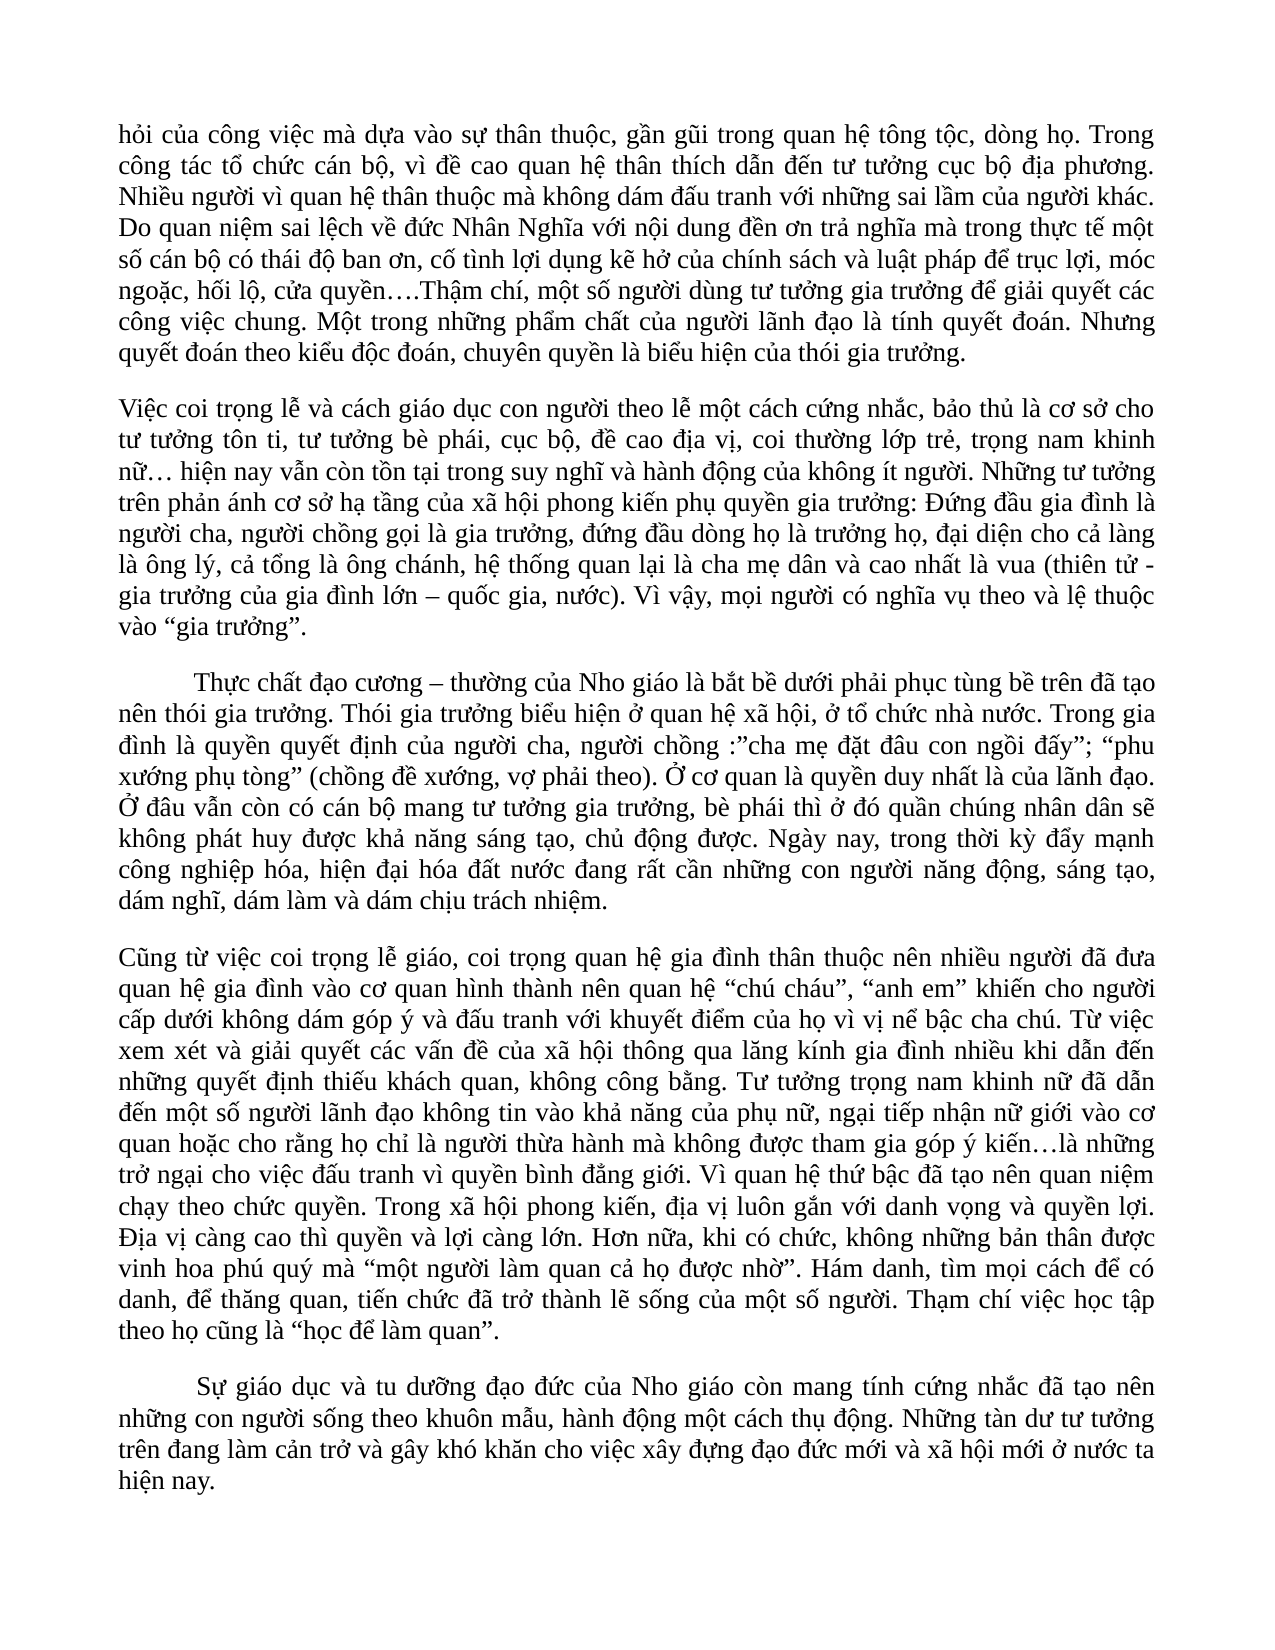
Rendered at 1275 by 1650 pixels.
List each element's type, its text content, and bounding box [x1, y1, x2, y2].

text Việc coi trọng lễ và cách giáo dục con người theo lễ một cách cứng nhắc, bảo thủ là cơ sở cho tư tưởng tôn ti, tư tưởng bè phái, cục bộ, đề cao địa vị, coi thường lớp trẻ, trọng nam khinh nữ… hiện nay vẫn còn tồn tại trong suy nghĩ và hành động của không ít người. Những tư tưởng trên phản ánh cơ sở hạ tầng của xã hội phong kiến phụ quyền gia trưởng: Đứng đầu gia đình là người cha, người chồng gọi là gia trưởng, đứng đầu dòng họ là trưởng họ, đại diện cho cả làng là ông lý, cả tổng là ông chánh, hệ thống quan lại là cha mẹ dân và cao nhất là vua (thiên tử - gia trưởng của gia đình lớn – quốc gia, nước). Vì vậy, mọi người có nghĩa vụ theo và lệ thuộc vào “gia trưởng”. [118, 392, 1157, 641]
text Sự giáo dục và tu dưỡng đạo đức của Nho giáo còn mang tính cứng nhắc đã tạo nên những con người sống theo khuôn mẫu, hành động một cách thụ động. Những tàn dư tư tưởng trên đang làm cản trở và gây khó khăn cho việc xây đựng đạo đức mới và xã hội mới ở nước ta hiện nay. [118, 1371, 1157, 1495]
text Thực chất đạo cương – thường của Nho giáo là bắt bề dưới phải phục tùng bề trên đã tạo nên thói gia trưởng. Thói gia trưởng biểu hiện ở quan hệ xã hội, ở tổ chức nhà nước. Trong gia đình là quyền quyết định của người cha, người chồng :”cha mẹ đặt đâu con ngồi đấy”; “phu xướng phụ tòng” (chồng đề xướng, vợ phải theo). Ở cơ quan là quyền duy nhất là của lãnh đạo. Ở đâu vẫn còn có cán bộ mang tư tưởng gia trưởng, bè phái thì ở đó quần chúng nhân dân sẽ không phát huy được khả năng sáng tạo, chủ động được. Ngày nay, trong thời kỳ đẩy mạnh công nghiệp hóa, hiện đại hóa đất nước đang rất cần những con người năng động, sáng tạo, dám nghĩ, dám làm và dám chịu trách nhiệm. [118, 666, 1157, 916]
text Cũng từ việc coi trọng lễ giáo, coi trọng quan hệ gia đình thân thuộc nên nhiều người đã đưa quan hệ gia đình vào cơ quan hình thành nên quan hệ “chú cháu”, “anh em” khiến cho người cấp dưới không dám góp ý và đấu tranh với khuyết điểm của họ vì vị nể bậc cha chú. Từ việc xem xét và giải quyết các vấn đề của xã hội thông qua lăng kính gia đình nhiều khi dẫn đến những quyết định thiếu khách quan, không công bằng. Tư tưởng trọng nam khinh nữ đã dẫn đến một số người lãnh đạo không tin vào khả năng của phụ nữ, ngại tiếp nhận nữ giới vào cơ quan hoặc cho rằng họ chỉ là người thừa hành mà không được tham gia góp ý kiến…là những trở ngại cho việc đấu tranh vì quyền bình đẳng giới. Vì quan hệ thứ bậc đã tạo nên quan niệm chạy theo chức quyền. Trong xã hội phong kiến, địa vị luôn gắn với danh vọng và quyền lợi. Địa vị càng cao thì quyền và lợi càng lớn. Hơn nữa, khi có chức, không những bản thân được vinh hoa phú quý mà “một người làm quan cả họ được nhờ”. Hám danh, tìm mọi cách để có danh, để thăng quan, tiến chức đã trở thành lẽ sống của một số người. Thạm chí việc học tập theo họ cũng là “học để làm quan”. [118, 941, 1157, 1346]
text hỏi của công việc mà dựa vào sự thân thuộc, gần gũi trong quan hệ tông tộc, dòng họ. Trong công tác tổ chức cán bộ, vì đề cao quan hệ thân thích dẫn đến tư tưởng cục bộ địa phương. Nhiều người vì quan hệ thân thuộc mà không dám đấu tranh với những sai lầm của người khác. Do quan niệm sai lệch về đức Nhân Nghĩa với nội dung đền ơn trả nghĩa mà trong thực tế một số cán bộ có thái độ ban ơn, cố tình lợi dụng kẽ hở của chính sách và luật pháp để trục lợi, móc ngoặc, hối lộ, cửa quyền….Thậm chí, một số người dùng tư tưởng gia trưởng để giải quyết các công việc chung. Một trong những phẩm chất của người lãnh đạo là tính quyết đoán. Nhưng quyết đoán theo kiểu độc đoán, chuyên quyền là biểu hiện của thói gia trưởng. [118, 118, 1157, 367]
